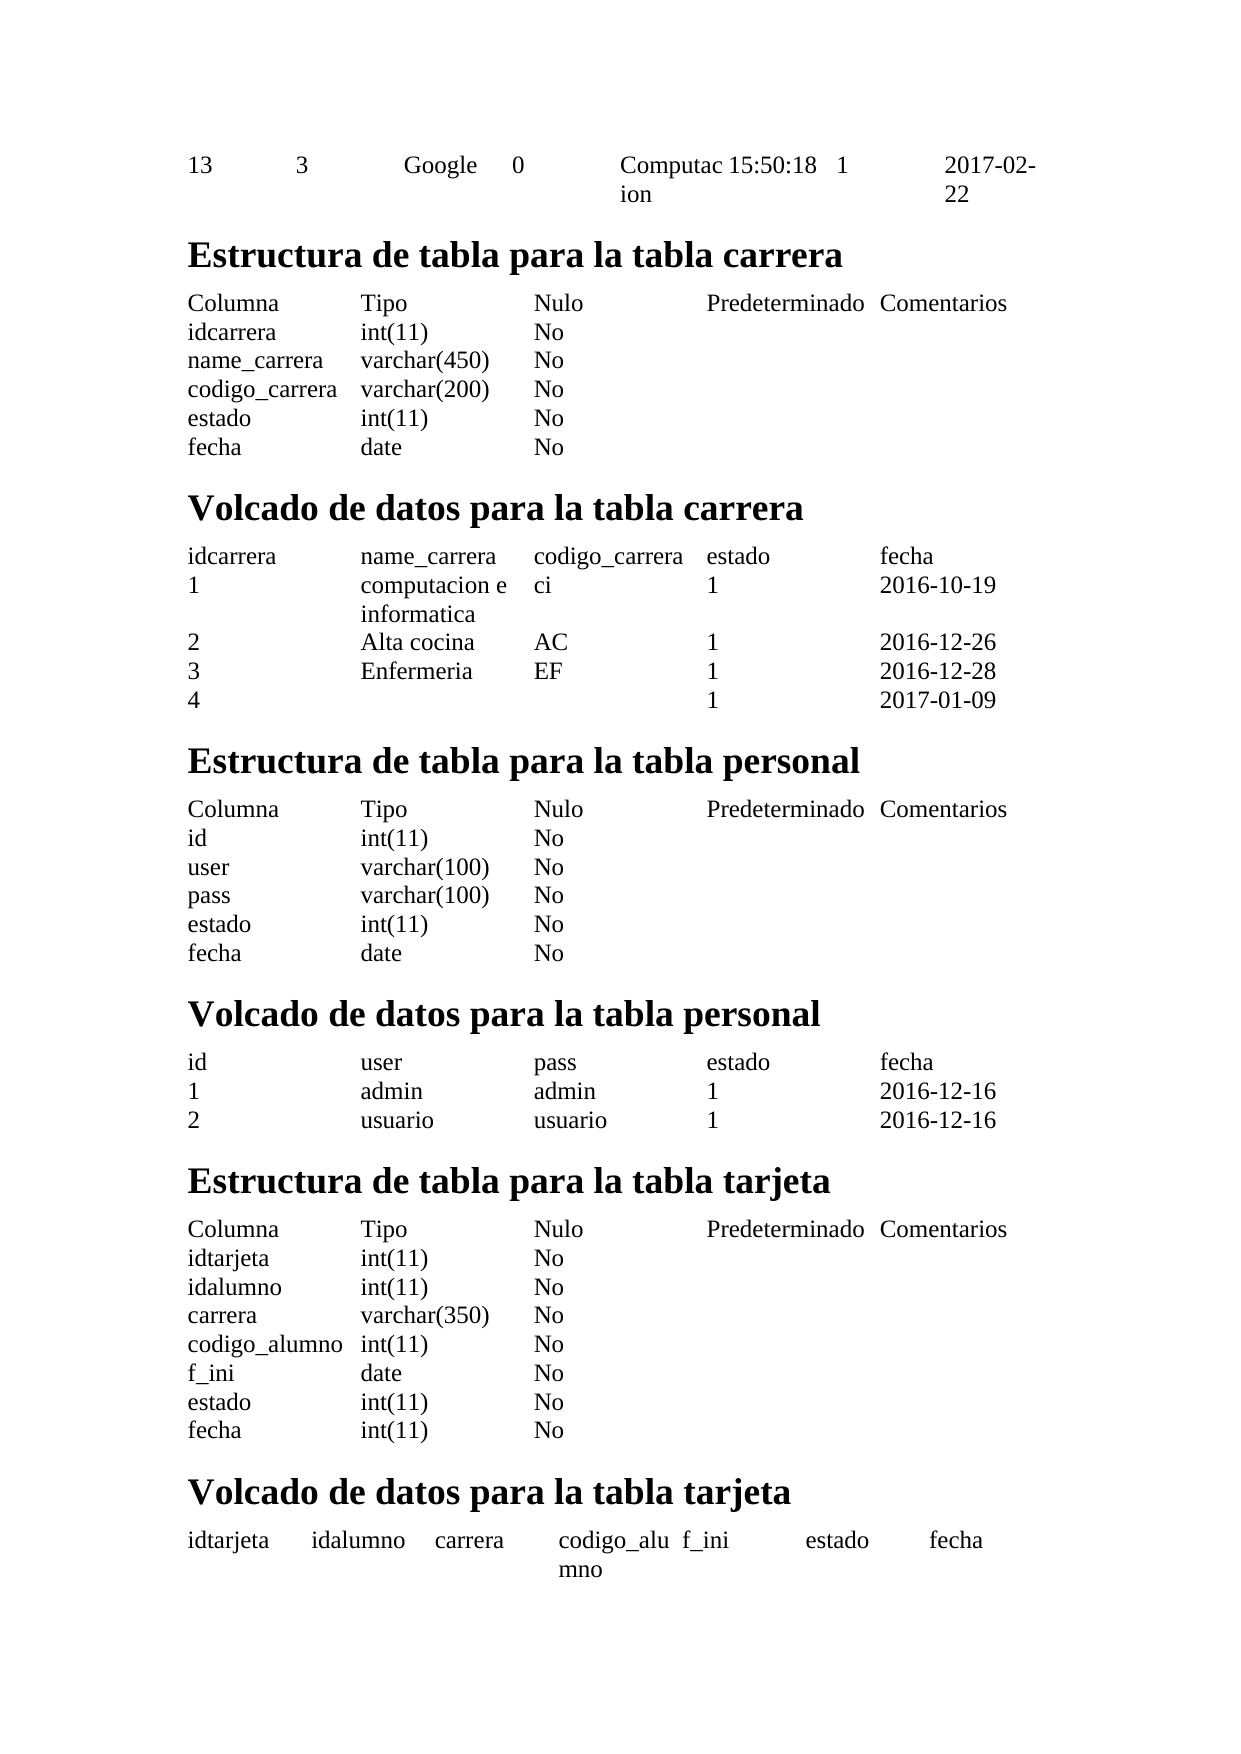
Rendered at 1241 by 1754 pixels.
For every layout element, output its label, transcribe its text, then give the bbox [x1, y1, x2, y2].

table_header Nulo [534, 288, 706, 317]
table_cell [880, 1272, 1053, 1301]
table_cell f_ini [188, 1358, 360, 1387]
table_cell 2016-12-26 [880, 628, 1053, 656]
table_cell No [534, 938, 706, 967]
table_cell usuario [360, 1105, 533, 1134]
table_cell [706, 432, 879, 461]
table_cell No [534, 317, 706, 346]
table_cell varchar(100) [360, 881, 533, 909]
table_cell 4 [188, 685, 360, 714]
table_cell Computacion [620, 150, 728, 207]
table_cell varchar(350) [360, 1301, 533, 1329]
table_cell Google [404, 150, 512, 207]
table_header fecha [880, 1048, 1053, 1076]
table_cell [880, 1387, 1053, 1416]
table_cell int(11) [360, 823, 533, 852]
table_cell id [188, 823, 360, 852]
table_cell [880, 1243, 1053, 1272]
table_cell [706, 881, 879, 909]
table_cell No [534, 374, 706, 403]
table_header fecha [880, 541, 1053, 570]
subtitle Estructura de tabla para la tabla tarjeta [187, 1159, 1053, 1202]
table_cell [706, 1329, 879, 1358]
table_cell admin [534, 1076, 706, 1105]
table_header Comentarios [880, 1214, 1053, 1243]
table_cell estado [188, 909, 360, 938]
table_cell varchar(200) [360, 374, 533, 403]
table_header Tipo [360, 794, 533, 823]
table_cell estado [188, 403, 360, 432]
table_header Columna [188, 794, 360, 823]
table_cell No [534, 823, 706, 852]
table_cell idcarrera [188, 317, 360, 346]
table_header user [360, 1048, 533, 1076]
table_cell [706, 346, 879, 374]
table_cell EF [534, 656, 706, 685]
table_cell 2016-12-16 [880, 1076, 1053, 1105]
table_cell No [534, 881, 706, 909]
table_cell 1 [188, 570, 360, 627]
table_header carrera [435, 1525, 558, 1582]
table_cell 3 [188, 656, 360, 685]
table_header codigo_alumno [558, 1525, 682, 1582]
table_cell varchar(450) [360, 346, 533, 374]
table_cell No [534, 432, 706, 461]
table_cell [360, 685, 533, 714]
table_cell int(11) [360, 1272, 533, 1301]
table_header codigo_carrera [534, 541, 706, 570]
table_cell [706, 374, 879, 403]
table_cell No [534, 1387, 706, 1416]
table_cell 1 [836, 150, 944, 207]
table_cell [880, 1416, 1053, 1444]
table_cell [880, 346, 1053, 374]
table_cell 2016-12-16 [880, 1105, 1053, 1134]
table_cell fecha [188, 432, 360, 461]
table_header fecha [929, 1525, 1053, 1582]
table_cell idalumno [188, 1272, 360, 1301]
table_cell [706, 317, 879, 346]
table_cell [706, 1358, 879, 1387]
subtitle Volcado de datos para la tabla tarjeta [187, 1469, 1053, 1512]
table_cell int(11) [360, 1387, 533, 1416]
table_cell 1 [706, 656, 879, 685]
table_cell [706, 1243, 879, 1272]
table_cell 13 [188, 150, 296, 207]
table_cell [880, 432, 1053, 461]
table_cell int(11) [360, 403, 533, 432]
table_cell [706, 852, 879, 881]
table_cell 2 [188, 1105, 360, 1134]
table_cell No [534, 1329, 706, 1358]
table_cell computacion e informatica [360, 570, 533, 627]
table_cell [880, 403, 1053, 432]
table_cell Enfermeria [360, 656, 533, 685]
subtitle Volcado de datos para la tabla personal [187, 992, 1053, 1035]
table_cell 1 [706, 1076, 879, 1105]
table_cell 1 [188, 1076, 360, 1105]
table_header f_ini [682, 1525, 805, 1582]
table_cell No [534, 403, 706, 432]
table_cell [706, 1272, 879, 1301]
table_cell No [534, 1358, 706, 1387]
table_header Columna [188, 1214, 360, 1243]
table_header name_carrera [360, 541, 533, 570]
table_cell 2016-12-28 [880, 656, 1053, 685]
table_cell 1 [706, 1105, 879, 1134]
table_cell admin [360, 1076, 533, 1105]
table_cell 2016-10-19 [880, 570, 1053, 627]
table_cell No [534, 909, 706, 938]
table_cell 3 [296, 150, 404, 207]
table_cell [706, 1387, 879, 1416]
table_cell 2 [188, 628, 360, 656]
table_cell [706, 403, 879, 432]
table_cell int(11) [360, 317, 533, 346]
table_cell [880, 1301, 1053, 1329]
table_cell [880, 938, 1053, 967]
table_cell [880, 1358, 1053, 1387]
table_cell [880, 1329, 1053, 1358]
table_cell [706, 938, 879, 967]
table_cell No [534, 1243, 706, 1272]
table_cell [706, 823, 879, 852]
table_cell Alta cocina [360, 628, 533, 656]
table_cell [880, 909, 1053, 938]
table_header estado [706, 541, 879, 570]
table_header estado [805, 1525, 929, 1582]
table_cell [880, 823, 1053, 852]
table_cell [706, 909, 879, 938]
table_header Tipo [360, 288, 533, 317]
table_cell date [360, 432, 533, 461]
table_cell No [534, 346, 706, 374]
table_cell No [534, 1272, 706, 1301]
table_cell fecha [188, 938, 360, 967]
table_cell 1 [706, 570, 879, 627]
table_cell int(11) [360, 1329, 533, 1358]
table_cell codigo_alumno [188, 1329, 360, 1358]
table_header id [188, 1048, 360, 1076]
table_cell user [188, 852, 360, 881]
table_cell [880, 852, 1053, 881]
table_header Predeterminado [706, 1214, 879, 1243]
table_header idalumno [311, 1525, 434, 1582]
table_cell varchar(100) [360, 852, 533, 881]
table_cell [880, 881, 1053, 909]
table_cell date [360, 938, 533, 967]
table_cell 15:50:18 [728, 150, 836, 207]
table_header idtarjeta [188, 1525, 311, 1582]
table_cell int(11) [360, 909, 533, 938]
table_cell 0 [512, 150, 620, 207]
table_cell int(11) [360, 1243, 533, 1272]
table_cell [534, 685, 706, 714]
table_header Nulo [534, 1214, 706, 1243]
table_cell int(11) [360, 1416, 533, 1444]
table_cell AC [534, 628, 706, 656]
table_header Nulo [534, 794, 706, 823]
table_cell No [534, 1416, 706, 1444]
table_cell name_carrera [188, 346, 360, 374]
subtitle Estructura de tabla para la tabla carrera [187, 232, 1053, 276]
table_cell idtarjeta [188, 1243, 360, 1272]
table_cell 2017-02-22 [944, 150, 1053, 207]
subtitle Estructura de tabla para la tabla personal [187, 739, 1053, 782]
table_header Predeterminado [706, 288, 879, 317]
subtitle Volcado de datos para la tabla carrera [187, 486, 1053, 529]
table_header idcarrera [188, 541, 360, 570]
table_cell date [360, 1358, 533, 1387]
table_cell fecha [188, 1416, 360, 1444]
table_cell carrera [188, 1301, 360, 1329]
table_header Columna [188, 288, 360, 317]
table_cell 1 [706, 685, 879, 714]
table_cell codigo_carrera [188, 374, 360, 403]
table_cell [880, 317, 1053, 346]
table_header Comentarios [880, 288, 1053, 317]
table_header pass [534, 1048, 706, 1076]
table_header Tipo [360, 1214, 533, 1243]
table_cell [706, 1301, 879, 1329]
table_header Comentarios [880, 794, 1053, 823]
table_cell estado [188, 1387, 360, 1416]
table_cell 1 [706, 628, 879, 656]
table_cell 2017-01-09 [880, 685, 1053, 714]
table_cell [880, 374, 1053, 403]
table_cell usuario [534, 1105, 706, 1134]
table_cell No [534, 1301, 706, 1329]
table_header estado [706, 1048, 879, 1076]
table_cell pass [188, 881, 360, 909]
table_cell No [534, 852, 706, 881]
table_cell ci [534, 570, 706, 627]
table_cell [706, 1416, 879, 1444]
table_header Predeterminado [706, 794, 879, 823]
